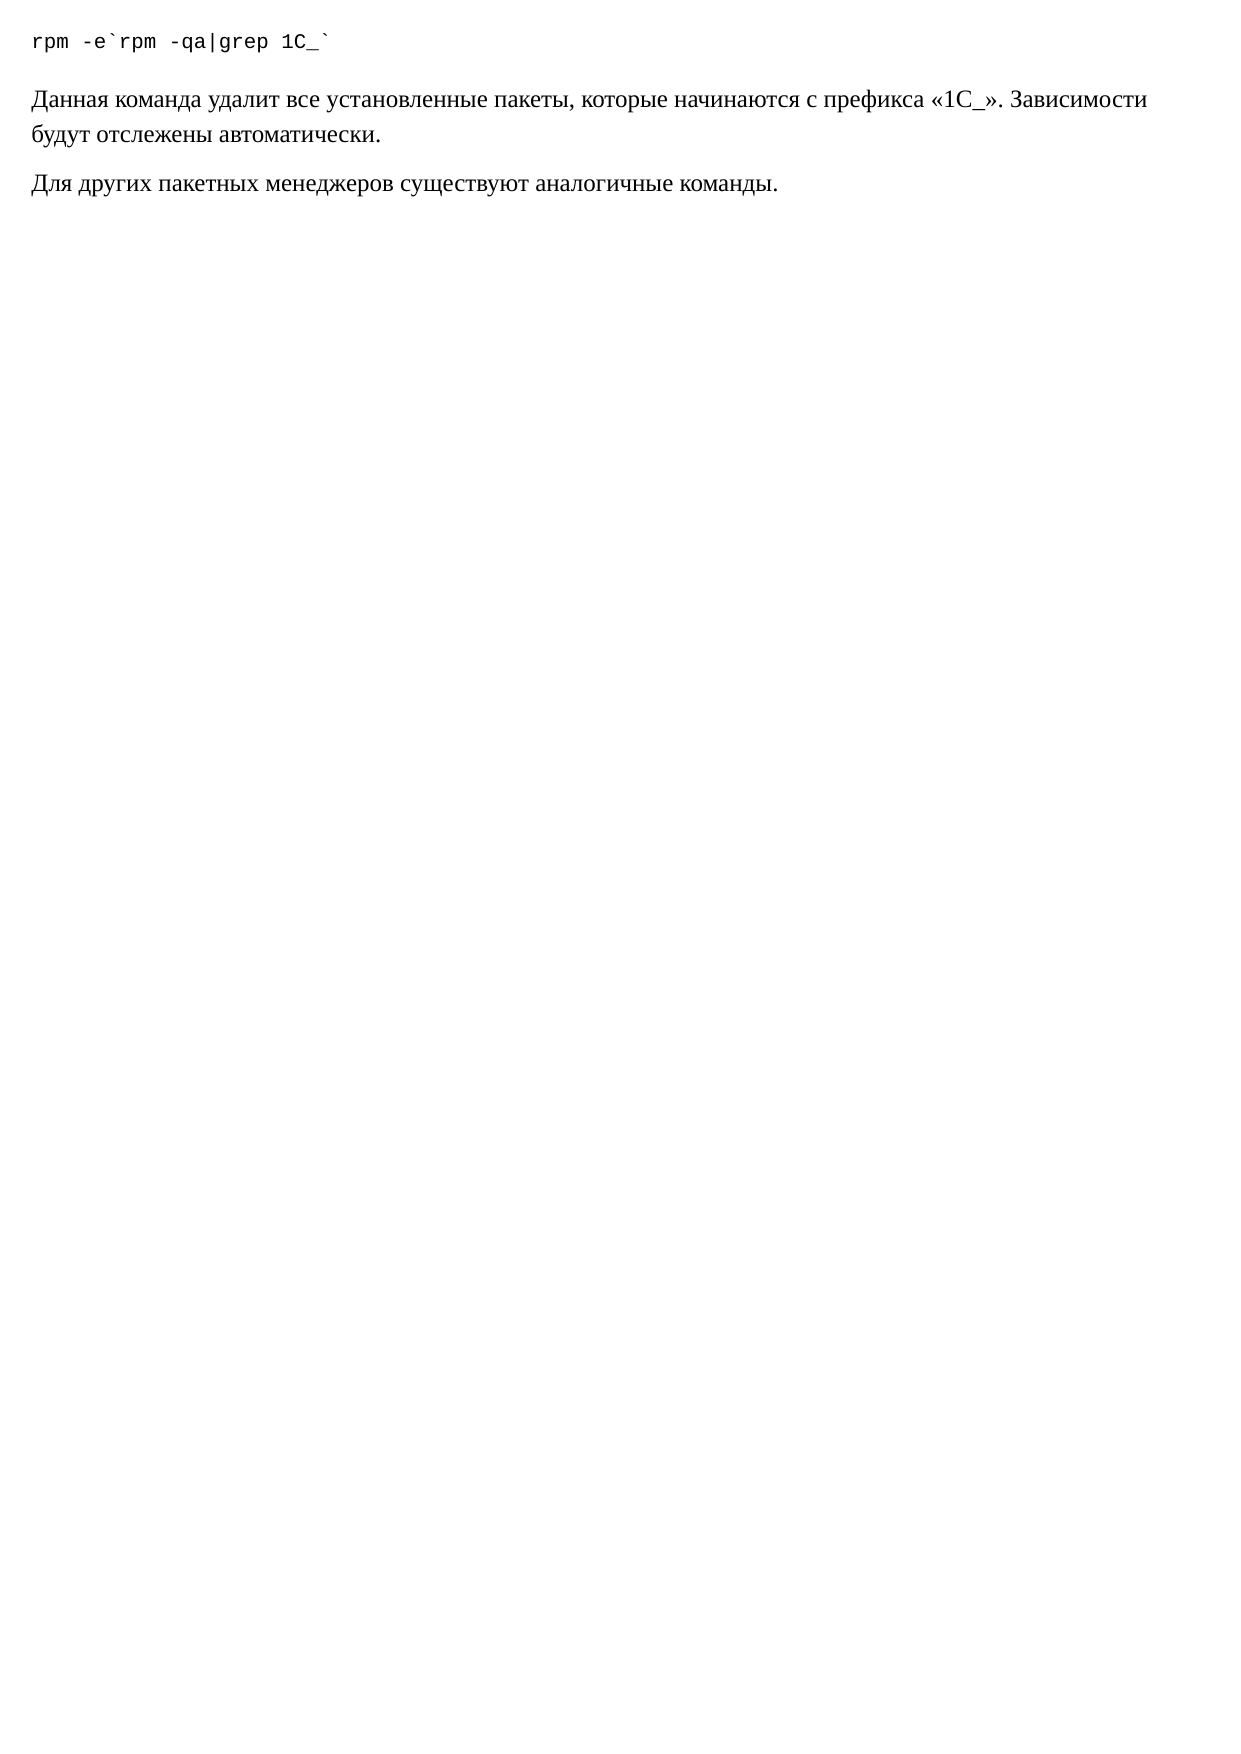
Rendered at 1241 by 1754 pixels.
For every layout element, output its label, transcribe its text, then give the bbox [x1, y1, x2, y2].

text rpm -e`rpm -qa|grep 1C_` [31, 31, 1212, 55]
text Для других пакетных менеджеров существуют аналогичные команды. [31, 168, 1212, 197]
text Данная команда удалит все установленные пакеты, которые начинаются с префикса «1C_». Зависимости будут отслежены автоматически. [31, 84, 1212, 148]
